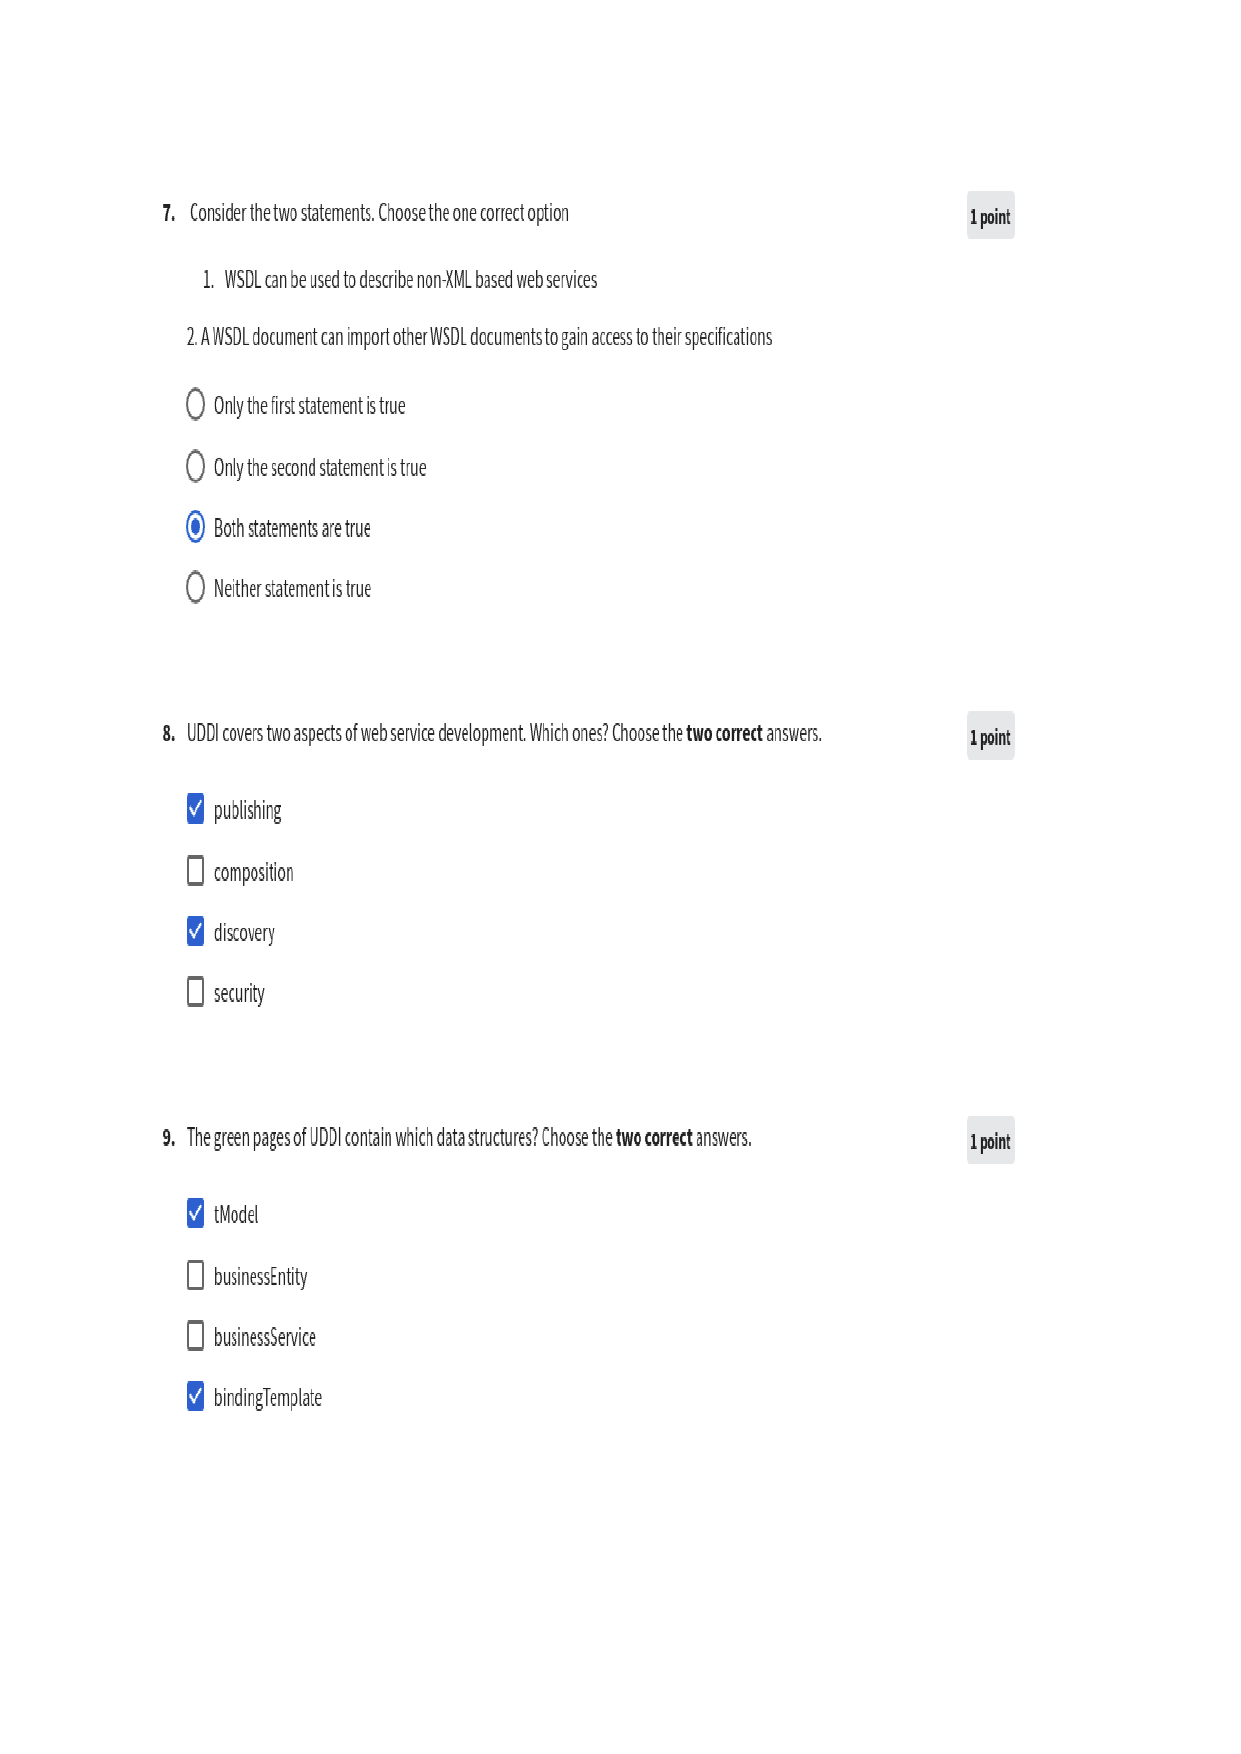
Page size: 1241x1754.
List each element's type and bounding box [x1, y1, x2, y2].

picture [118, 146, 1123, 1477]
